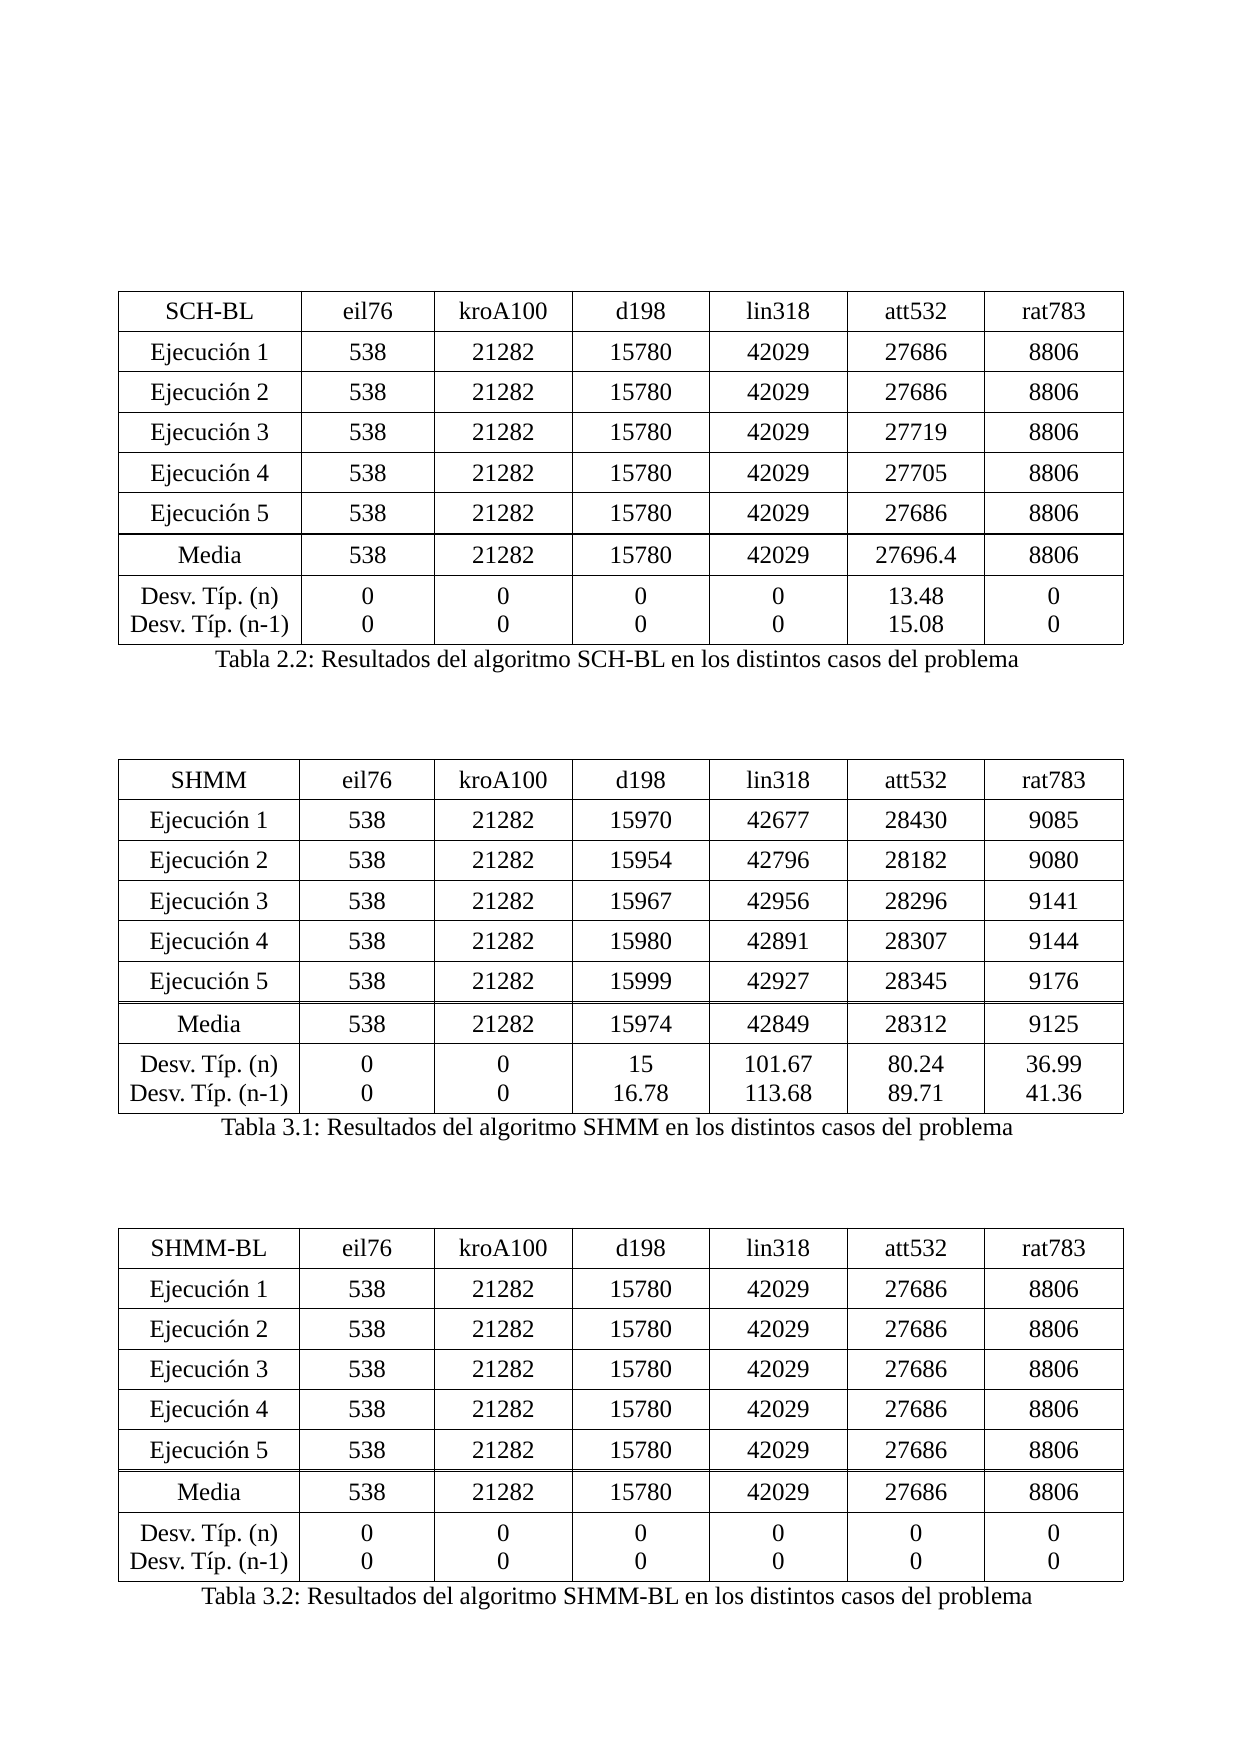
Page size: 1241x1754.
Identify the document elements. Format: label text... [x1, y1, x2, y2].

table_cell Ejecución 5 [119, 493, 301, 532]
table_cell Desv. Típ. (n) Desv. Típ. (n-1) [119, 576, 301, 644]
table_cell Ejecución 4 [119, 1390, 299, 1429]
text Tabla 3.2: Resultados del algoritmo SHMM-BL en los distintos casos del problema [118, 1582, 1122, 1610]
table_cell 27696.4 [848, 535, 984, 575]
table_cell 8806 [985, 1390, 1123, 1429]
table_cell 9176 [985, 962, 1123, 1001]
table_cell 28307 [848, 921, 984, 961]
table_cell 15780 [573, 453, 709, 492]
table_cell 8806 [985, 453, 1123, 492]
table_cell 9125 [985, 1004, 1123, 1043]
table_cell 42796 [710, 841, 847, 880]
table_cell 8806 [985, 332, 1123, 371]
table_cell 21282 [435, 453, 572, 492]
table_header kroA100 [435, 760, 572, 799]
table_cell 28345 [848, 962, 984, 1001]
table_cell 0 0 [435, 1044, 572, 1112]
table_cell 27686 [848, 1269, 984, 1308]
table_cell 42029 [710, 453, 847, 492]
table_cell 15780 [573, 332, 709, 371]
table_cell 8806 [985, 1269, 1123, 1308]
table_header rat783 [985, 760, 1123, 799]
table_header d198 [573, 292, 709, 331]
table_cell 21282 [435, 881, 572, 920]
table_cell Ejecución 5 [119, 1430, 299, 1469]
table_header SHMM-BL [119, 1229, 299, 1268]
table_cell 538 [302, 332, 434, 371]
table_header SHMM [119, 760, 299, 799]
table_cell 8806 [985, 493, 1123, 532]
text Tabla 3.1: Resultados del algoritmo SHMM en los distintos casos del problema [118, 1114, 1122, 1141]
table_cell 21282 [435, 1472, 572, 1512]
table_header eil76 [300, 1229, 434, 1268]
table_cell 538 [302, 372, 434, 412]
table_cell Media [119, 1472, 299, 1512]
table_header rat783 [985, 292, 1123, 331]
table_cell Media [119, 535, 301, 575]
table_cell 538 [300, 1309, 434, 1348]
table_cell 27686 [848, 493, 984, 532]
table_cell 538 [300, 1390, 434, 1429]
table_cell Media [119, 1004, 299, 1043]
table_cell 8806 [985, 413, 1123, 452]
table_cell 42029 [710, 372, 847, 412]
table_cell 0 0 [848, 1513, 984, 1581]
table_cell Ejecución 2 [119, 841, 299, 880]
table_cell 27686 [848, 1309, 984, 1348]
table_cell 21282 [435, 841, 572, 880]
table_cell 28296 [848, 881, 984, 920]
table_cell 42029 [710, 1350, 847, 1389]
table_cell 8806 [985, 1430, 1123, 1469]
table_cell 538 [302, 535, 434, 575]
table_cell 538 [300, 962, 434, 1001]
table_cell 8806 [985, 535, 1123, 575]
table_cell 21282 [435, 1309, 572, 1348]
table_cell Ejecución 2 [119, 372, 301, 412]
table_cell Ejecución 4 [119, 453, 301, 492]
table_cell 15780 [573, 1350, 709, 1389]
table_cell Desv. Típ. (n) Desv. Típ. (n-1) [119, 1513, 299, 1581]
table_cell 21282 [435, 1350, 572, 1389]
table_cell 21282 [435, 1004, 572, 1043]
table_header d198 [573, 760, 709, 799]
table_cell 15780 [573, 535, 709, 575]
table_cell 21282 [435, 372, 572, 412]
table_cell 28430 [848, 800, 984, 840]
table_cell Ejecución 1 [119, 1269, 299, 1308]
table_cell 36.99 41.36 [985, 1044, 1123, 1112]
table_cell 21282 [435, 962, 572, 1001]
table_cell 15970 [573, 800, 709, 840]
table_cell 42029 [710, 1309, 847, 1348]
table_cell 15780 [573, 1472, 709, 1512]
table_cell 8806 [985, 1350, 1123, 1389]
table_cell 27705 [848, 453, 984, 492]
table_cell 538 [300, 1350, 434, 1389]
table_header att532 [848, 292, 984, 331]
table_cell Ejecución 3 [119, 413, 301, 452]
table_cell Ejecución 4 [119, 921, 299, 961]
table_cell 15974 [573, 1004, 709, 1043]
table_cell Desv. Típ. (n) Desv. Típ. (n-1) [119, 1044, 299, 1112]
table_cell 0 0 [710, 1513, 847, 1581]
table_cell 15780 [573, 1430, 709, 1469]
table_cell 9141 [985, 881, 1123, 920]
table_header SCH-BL [119, 292, 301, 331]
table_header rat783 [985, 1229, 1123, 1268]
table_cell 21282 [435, 1430, 572, 1469]
table_cell 42029 [710, 535, 847, 575]
table_cell 15780 [573, 372, 709, 412]
table_cell 42029 [710, 413, 847, 452]
table_cell 0 0 [300, 1513, 434, 1581]
table_cell 15954 [573, 841, 709, 880]
table_cell 42029 [710, 1390, 847, 1429]
table_cell 15780 [573, 1390, 709, 1429]
table_cell 101.67 113.68 [710, 1044, 847, 1112]
table_cell 21282 [435, 332, 572, 371]
table_cell 0 0 [985, 1513, 1123, 1581]
table_cell 42849 [710, 1004, 847, 1043]
table_cell 42677 [710, 800, 847, 840]
table_cell 42029 [710, 1430, 847, 1469]
table_cell 27719 [848, 413, 984, 452]
table_header lin318 [710, 760, 847, 799]
table_cell 0 0 [302, 576, 434, 644]
table_cell 15780 [573, 413, 709, 452]
table_cell 8806 [985, 1309, 1123, 1348]
table_cell 15780 [573, 493, 709, 532]
table_cell 538 [300, 881, 434, 920]
table_cell 21282 [435, 800, 572, 840]
table_header kroA100 [435, 1229, 572, 1268]
table_cell 27686 [848, 332, 984, 371]
table_cell 538 [300, 1472, 434, 1512]
table_cell 538 [300, 1269, 434, 1308]
table_cell 538 [302, 493, 434, 532]
table_cell Ejecución 1 [119, 332, 301, 371]
table_header lin318 [710, 292, 847, 331]
table_cell 538 [300, 921, 434, 961]
table_cell 21282 [435, 921, 572, 961]
table_cell 21282 [435, 413, 572, 452]
table_cell Ejecución 2 [119, 1309, 299, 1348]
table_header att532 [848, 1229, 984, 1268]
table_cell 15780 [573, 1309, 709, 1348]
table_cell 538 [300, 1004, 434, 1043]
table_cell 9080 [985, 841, 1123, 880]
table_cell 28312 [848, 1004, 984, 1043]
table_cell 27686 [848, 1350, 984, 1389]
table_cell 15967 [573, 881, 709, 920]
table_cell 0 0 [435, 576, 572, 644]
table_cell 42029 [710, 332, 847, 371]
table_cell 15980 [573, 921, 709, 961]
table_header eil76 [300, 760, 434, 799]
table_cell 9085 [985, 800, 1123, 840]
text Tabla 2.2: Resultados del algoritmo SCH-BL en los distintos casos del problema [118, 645, 1122, 673]
table_cell 538 [302, 453, 434, 492]
table_cell 538 [300, 1430, 434, 1469]
table_cell 0 0 [435, 1513, 572, 1581]
table_cell 0 0 [573, 1513, 709, 1581]
table_header att532 [848, 760, 984, 799]
table_cell 13.48 15.08 [848, 576, 984, 644]
table_cell Ejecución 3 [119, 1350, 299, 1389]
table_header eil76 [302, 292, 434, 331]
table_cell 538 [300, 800, 434, 840]
table_cell 42029 [710, 493, 847, 532]
table_cell 15 16.78 [573, 1044, 709, 1112]
table_cell 80.24 89.71 [848, 1044, 984, 1112]
table_cell 21282 [435, 535, 572, 575]
table_cell 0 0 [985, 576, 1123, 644]
table_header kroA100 [435, 292, 572, 331]
table_header lin318 [710, 1229, 847, 1268]
table_cell Ejecución 1 [119, 800, 299, 840]
table_cell 15999 [573, 962, 709, 1001]
table_cell 42927 [710, 962, 847, 1001]
table_cell Ejecución 3 [119, 881, 299, 920]
table_cell 42029 [710, 1472, 847, 1512]
table_cell 27686 [848, 1430, 984, 1469]
table_cell 21282 [435, 1269, 572, 1308]
table_cell 8806 [985, 1472, 1123, 1512]
table_cell 9144 [985, 921, 1123, 961]
table_cell 0 0 [300, 1044, 434, 1112]
table_cell 27686 [848, 1472, 984, 1512]
table_cell 42029 [710, 1269, 847, 1308]
table_cell 8806 [985, 372, 1123, 412]
table_cell 42891 [710, 921, 847, 961]
table_cell 538 [302, 413, 434, 452]
table_cell 15780 [573, 1269, 709, 1308]
table_cell 0 0 [573, 576, 709, 644]
table_cell Ejecución 5 [119, 962, 299, 1001]
table_cell 42956 [710, 881, 847, 920]
table_header d198 [573, 1229, 709, 1268]
table_cell 0 0 [710, 576, 847, 644]
table_cell 28182 [848, 841, 984, 880]
table_cell 27686 [848, 1390, 984, 1429]
table_cell 538 [300, 841, 434, 880]
table_cell 21282 [435, 493, 572, 532]
table_cell 21282 [435, 1390, 572, 1429]
table_cell 27686 [848, 372, 984, 412]
